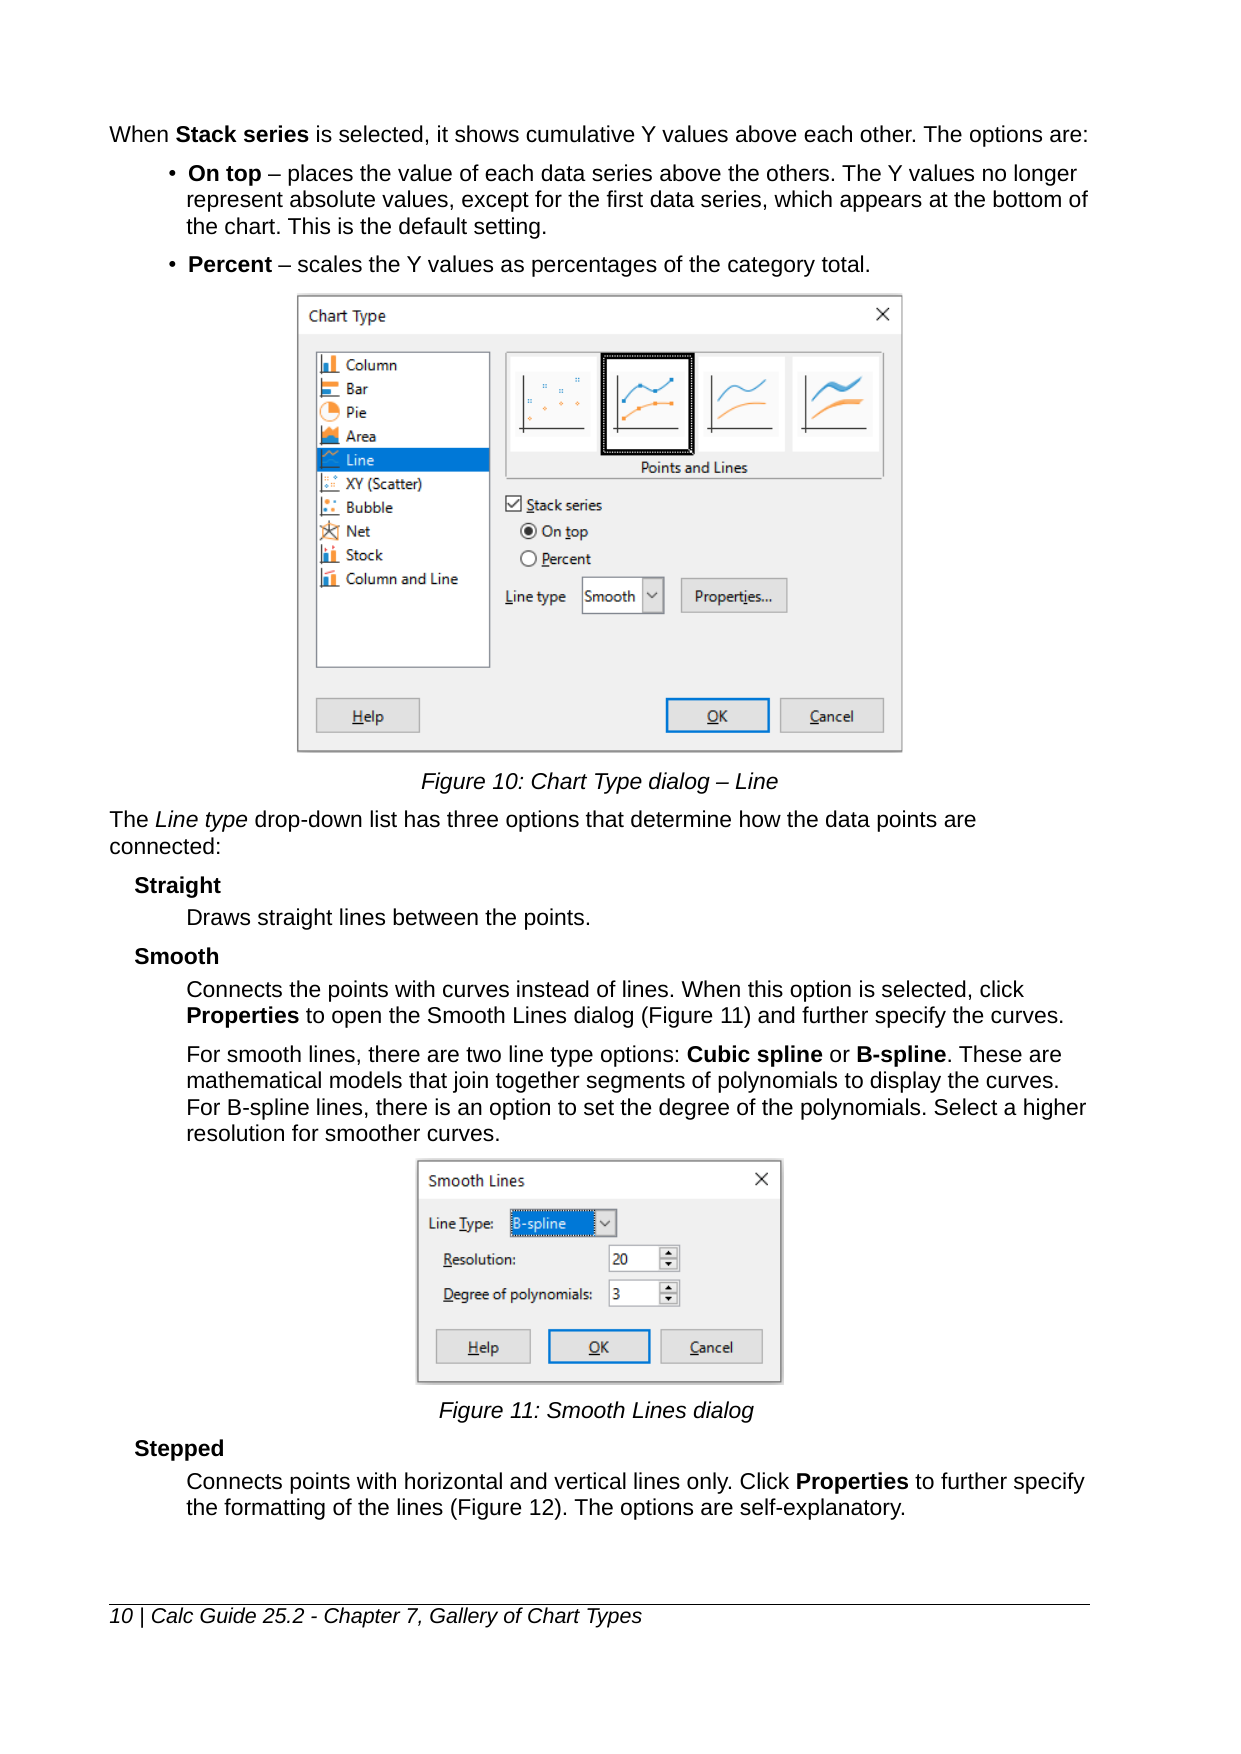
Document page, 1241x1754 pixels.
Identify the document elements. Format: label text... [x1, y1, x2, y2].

text Smooth [134, 943, 1090, 969]
text Stepped [134, 1435, 1090, 1462]
text Figure 11: Smooth Lines dialog [415, 1397, 784, 1423]
list The Line type drop-down list has three options that determine how the data points are connected: [109, 806, 1090, 859]
picture [296, 293, 903, 753]
text Connects points with horizontal and vertical lines only. Click Properties to further specify the formatting of the lines (Figure 12). The options are self-explanatory. [186, 1468, 1090, 1521]
list On top – places the value of each data series above the others. The Y values no longer represent absolute values, except for the first data series, which appears at the bottom of the chart. This is the default setting. [168, 160, 1090, 239]
list When Stack series is selected, it shows cumulative Y values above each other. The options are: [109, 121, 1090, 147]
list Percent – scales the Y values as percentages of the category total. [168, 251, 1090, 278]
text Straight [134, 872, 1090, 898]
text Draws straight lines between the points. [186, 904, 1090, 931]
picture [415, 1158, 784, 1385]
text Figure 10: Chart Type dialog – Line [294, 768, 905, 794]
text Connects the points with curves instead of lines. When this option is selected, click Properties to open the Smooth Lines dialog (Figure 11) and further specify the curves. [186, 976, 1090, 1028]
text For smooth lines, there are two line type options: Cubic spline or B-spline. These are mathematical models that join together segments of polynomials to display the curves. For B-spline lines, there is an option to set the degree of the polynomials. Select a higher resolution for smoother curves. [186, 1041, 1090, 1146]
